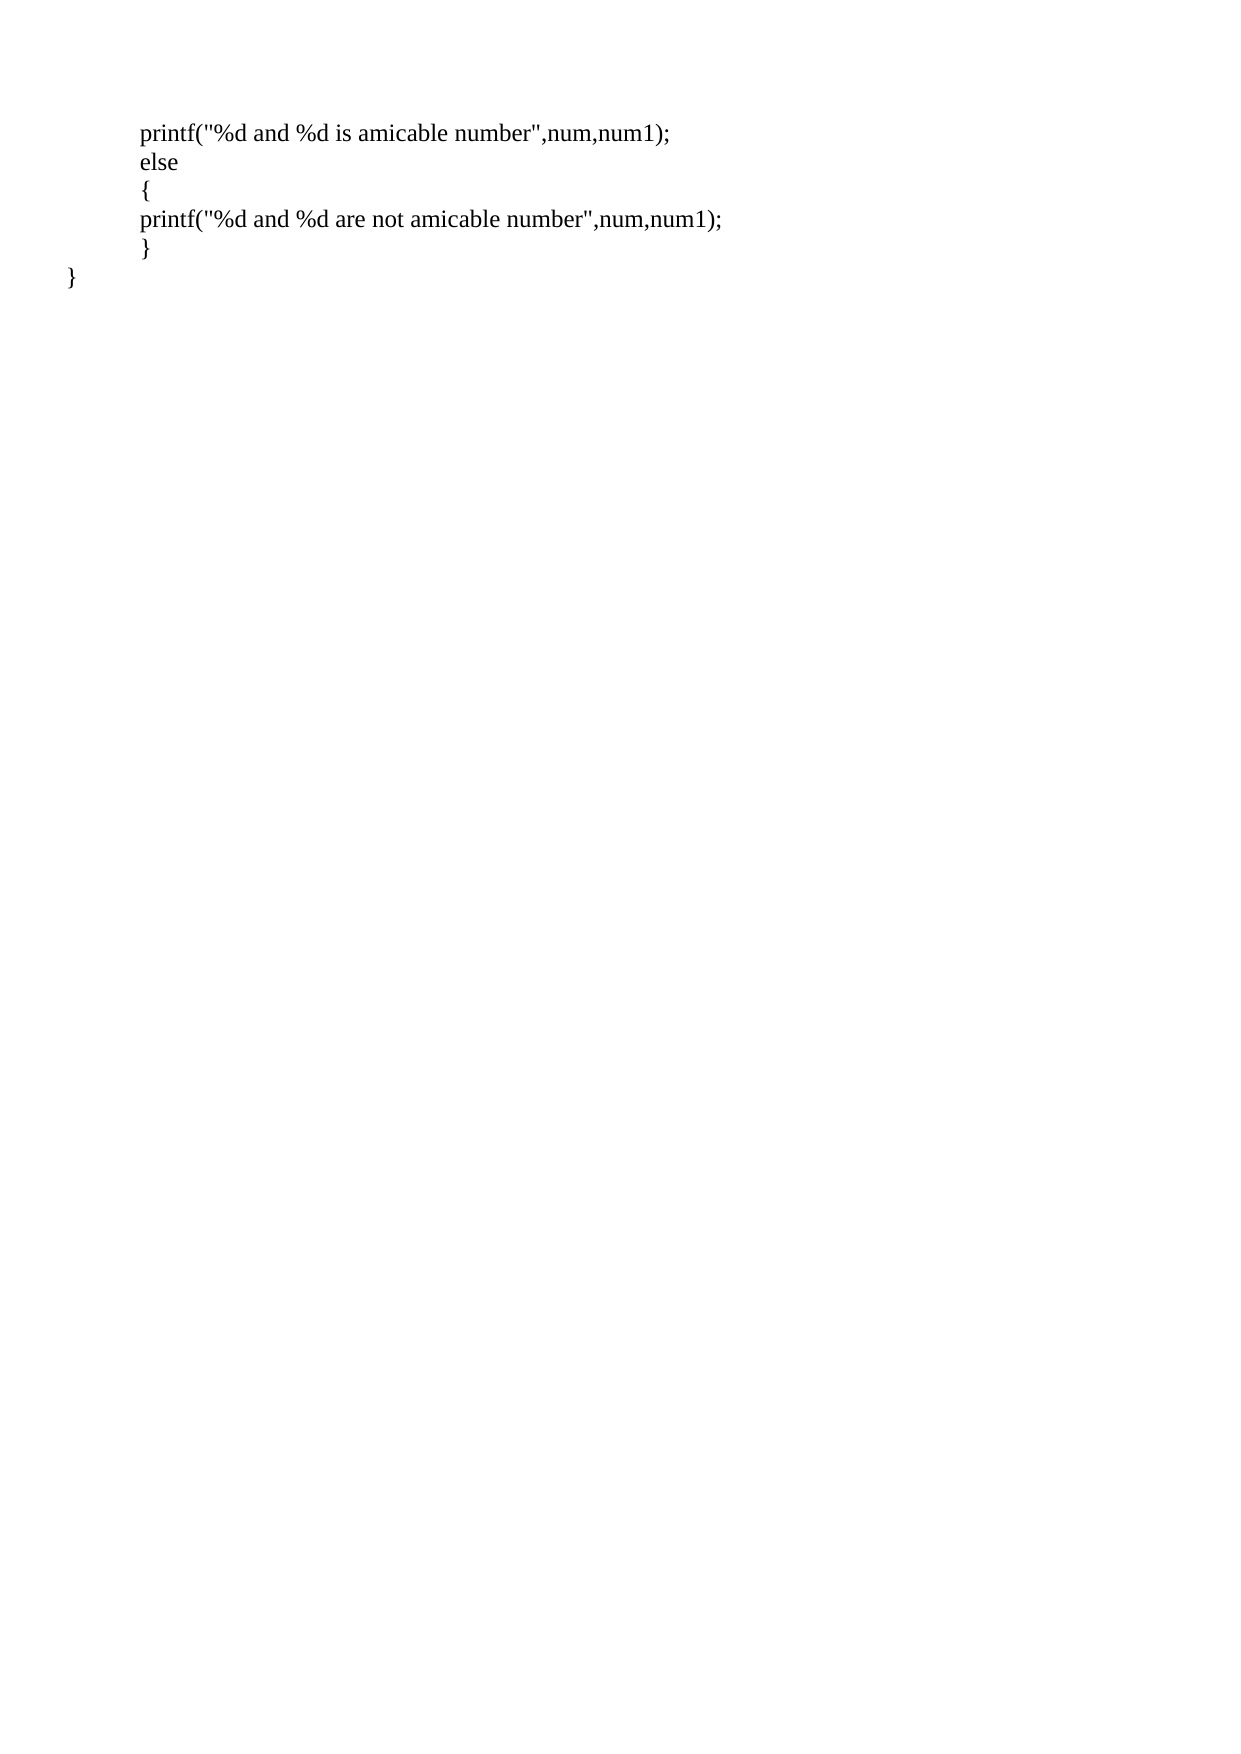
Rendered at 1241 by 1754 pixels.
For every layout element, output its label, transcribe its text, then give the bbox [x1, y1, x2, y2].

text { [66, 176, 1123, 204]
text } [66, 262, 1123, 291]
text else [66, 147, 1123, 176]
text printf("%d and %d is amicable number",num,num1); [66, 118, 1123, 147]
text } [66, 233, 1123, 262]
text printf("%d and %d are not amicable number",num,num1); [66, 204, 1123, 233]
